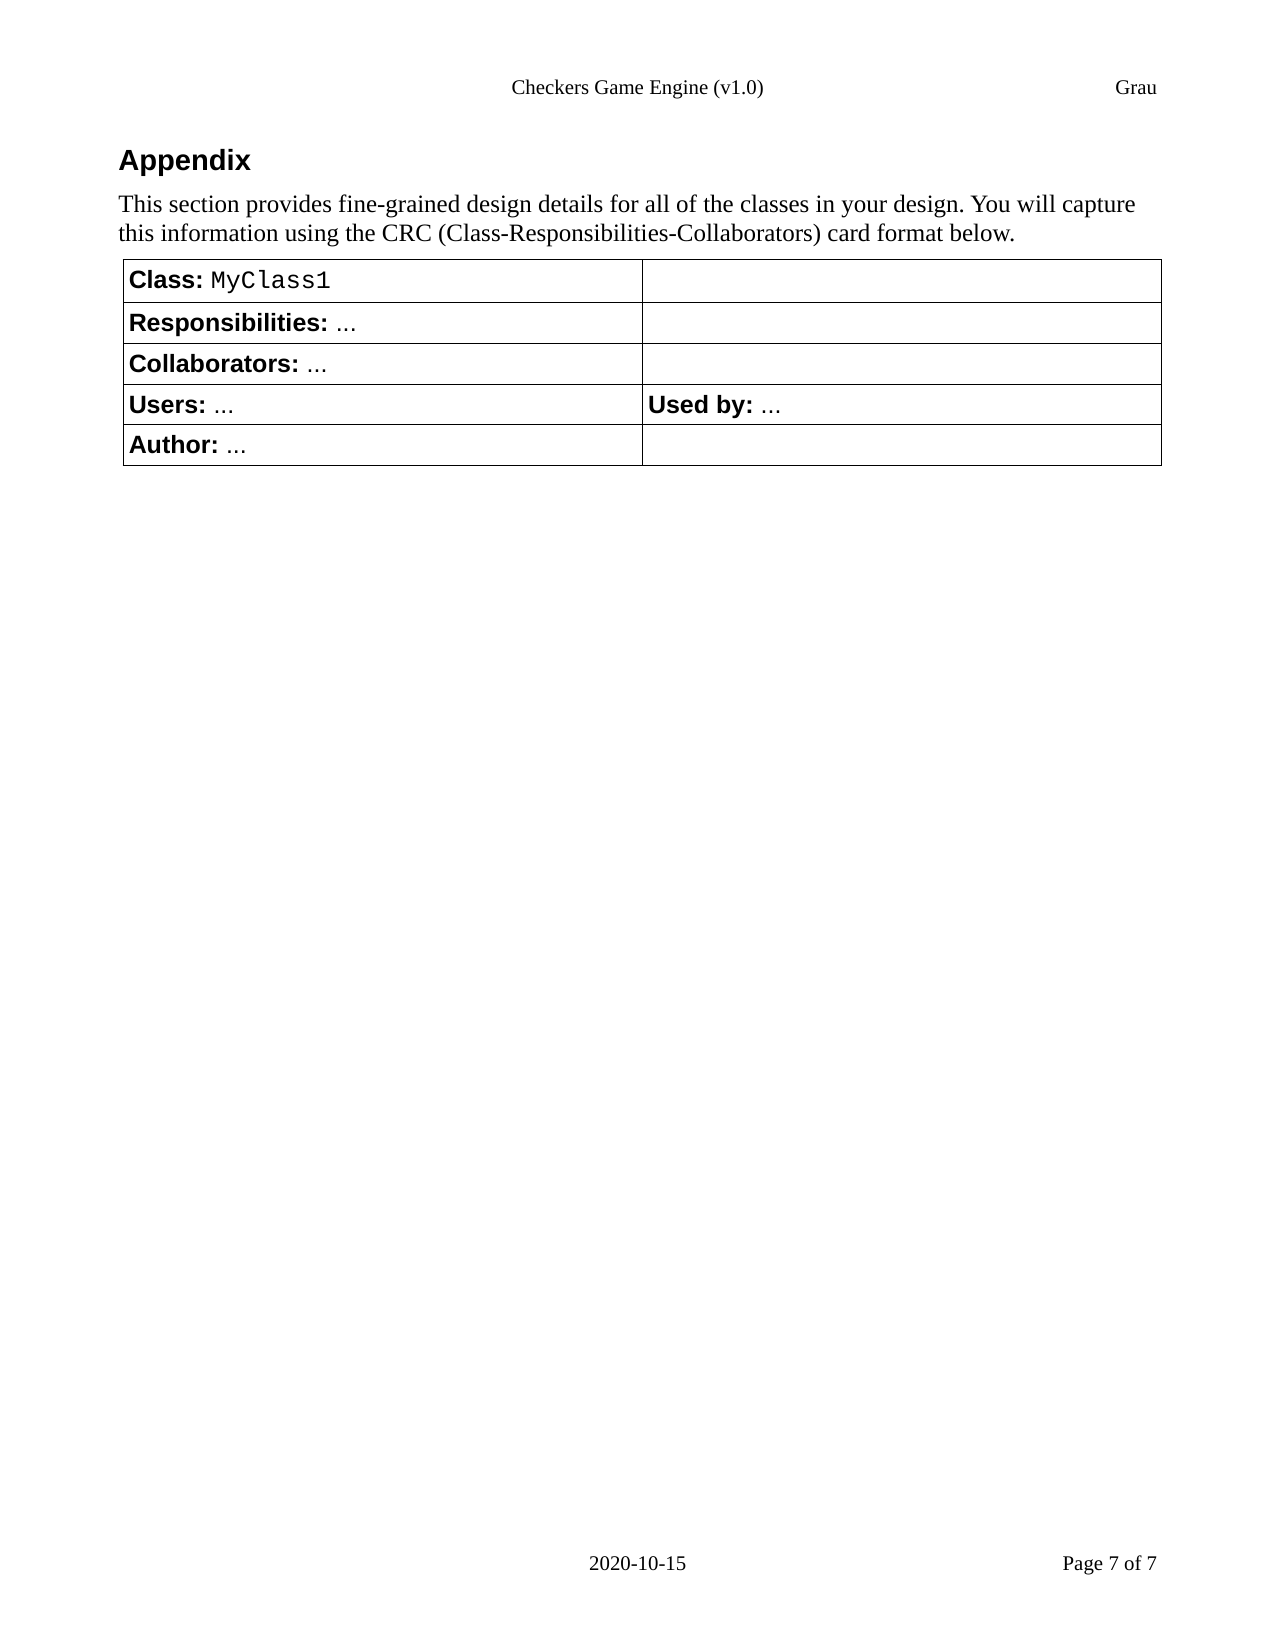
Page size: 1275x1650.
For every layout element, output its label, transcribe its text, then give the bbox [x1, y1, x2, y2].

table_header [643, 260, 1161, 302]
table_cell [643, 344, 1161, 383]
table_cell Responsibilities: ... [124, 303, 642, 343]
table_cell Users: ... [124, 385, 642, 424]
table_header Class: MyClass1 [124, 260, 642, 302]
text This section provides fine-grained design details for all of the classes in your design. You will capture this information using the CRC (Class-Responsibilities-Collaborators) card format below. [118, 189, 1157, 247]
subtitle Appendix [118, 143, 1157, 177]
table_cell [643, 303, 1161, 343]
table_cell Used by: ... [643, 385, 1161, 424]
table_cell Collaborators: ... [124, 344, 642, 383]
table_cell Author: ... [124, 425, 642, 465]
table_cell [643, 425, 1161, 465]
